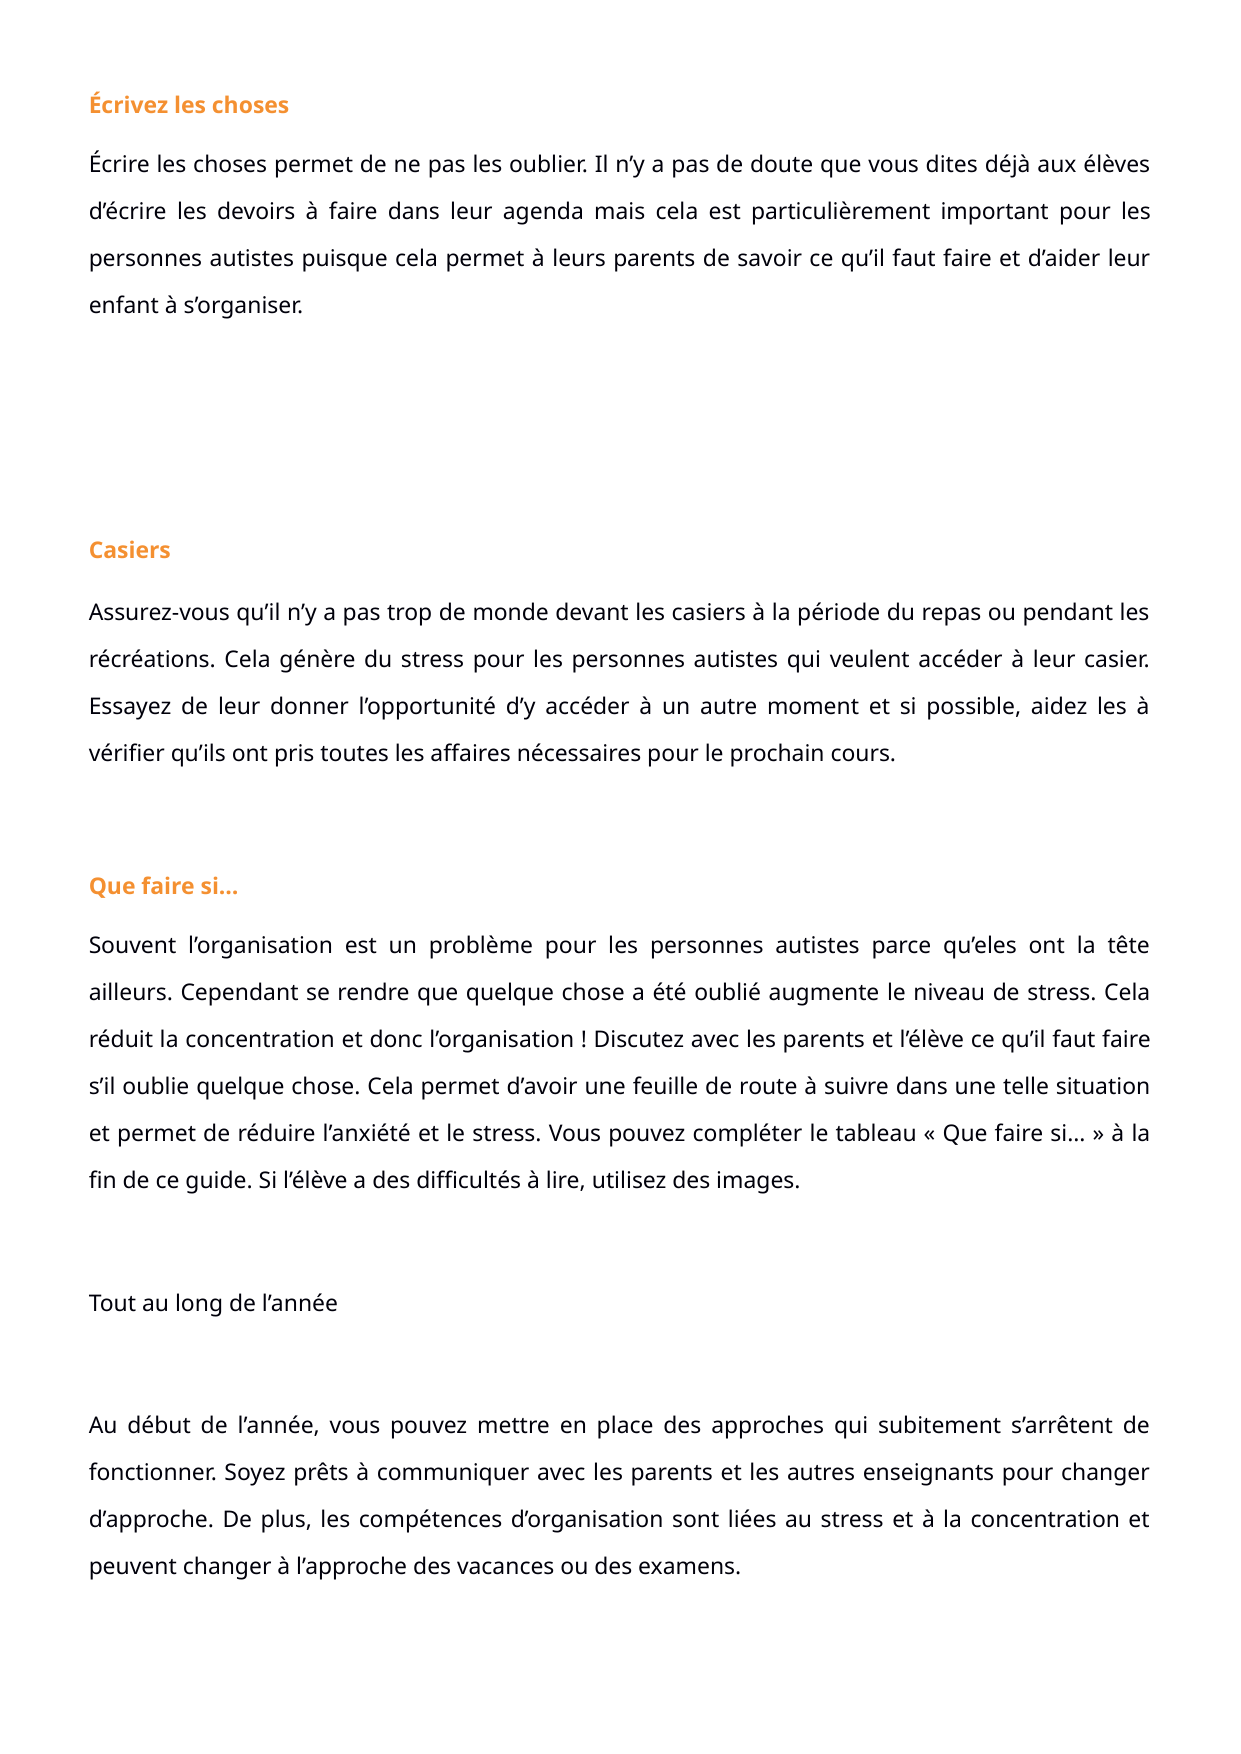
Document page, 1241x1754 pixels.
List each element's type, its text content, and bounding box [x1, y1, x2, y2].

text Casiers [88, 534, 1152, 566]
text Souvent l’organisation est un problème pour les personnes autistes parce qu’eles ont la tête ailleurs. Cependant se rendre que quelque chose a été oublié augmente le niveau de stress. Cela réduit la concentration et donc l’organisation ! Discutez avec les parents et l’élève ce qu’il faut faire s’il oublie quelque chose. Cela permet d’avoir une feuille de route à suivre dans une telle situation et permet de réduire l’anxiété et le stress. Vous pouvez compléter le tableau « Que faire si… » à la fin de ce guide. Si l’élève a des difficultés à lire, utilisez des images. [88, 929, 1152, 1195]
text Écrire les choses permet de ne pas les oublier. Il n’y a pas de doute que vous dites déjà aux élèves d’écrire les devoirs à faire dans leur agenda mais cela est particulièrement important pour les personnes autistes puisque cela permet à leurs parents de savoir ce qu’il faut faire et d’aider leur enfant à s’organiser. [88, 148, 1152, 320]
subtitle Que faire si… [88, 870, 1152, 901]
text Au début de l’année, vous pouvez mettre en place des approches qui subitement s’arrêtent de fonctionner. Soyez prêts à communiquer avec les parents et les autres enseignants pour changer d’approche. De plus, les compétences d’organisation sont liées au stress et à la concentration et peuvent changer à l’approche des vacances ou des examens. [88, 1409, 1152, 1581]
text Assurez-vous qu’il n’y a pas trop de monde devant les casiers à la période du repas ou pendant les récréations. Cela génère du stress pour les personnes autistes qui veulent accéder à leur casier. Essayez de leur donner l’opportunité d’y accéder à un autre moment et si possible, aidez les à vérifier qu’ils ont pris toutes les affaires nécessaires pour le prochain cours. [88, 596, 1152, 768]
subtitle Écrivez les choses [88, 88, 1152, 120]
text Tout au long de l’année [88, 1286, 1152, 1318]
